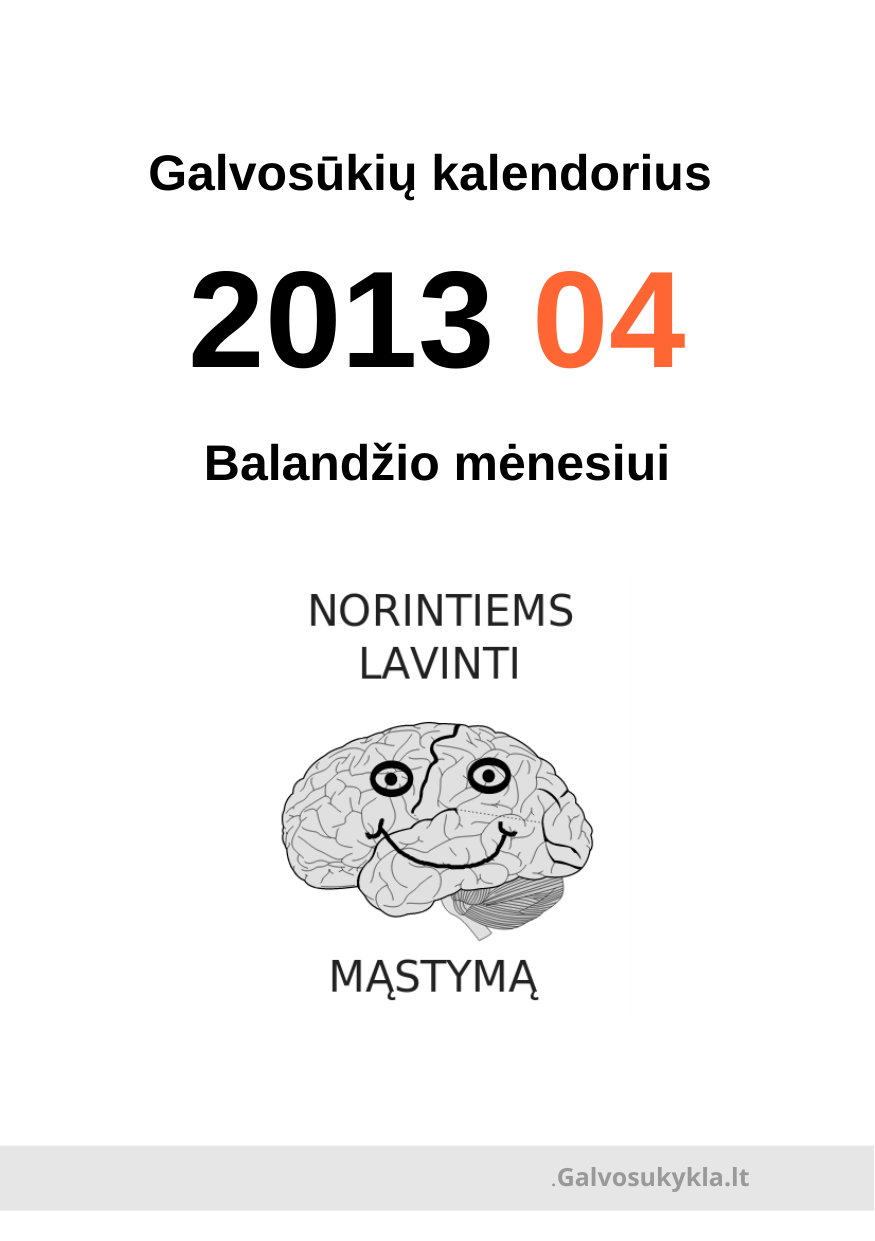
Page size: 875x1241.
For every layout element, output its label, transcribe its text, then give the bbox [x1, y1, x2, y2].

subtitle Galvosūkių kalendorius [69, 143, 805, 201]
subtitle Balandžio mėnesiui [118, 434, 756, 491]
subtitle 2013 04 [118, 238, 756, 396]
